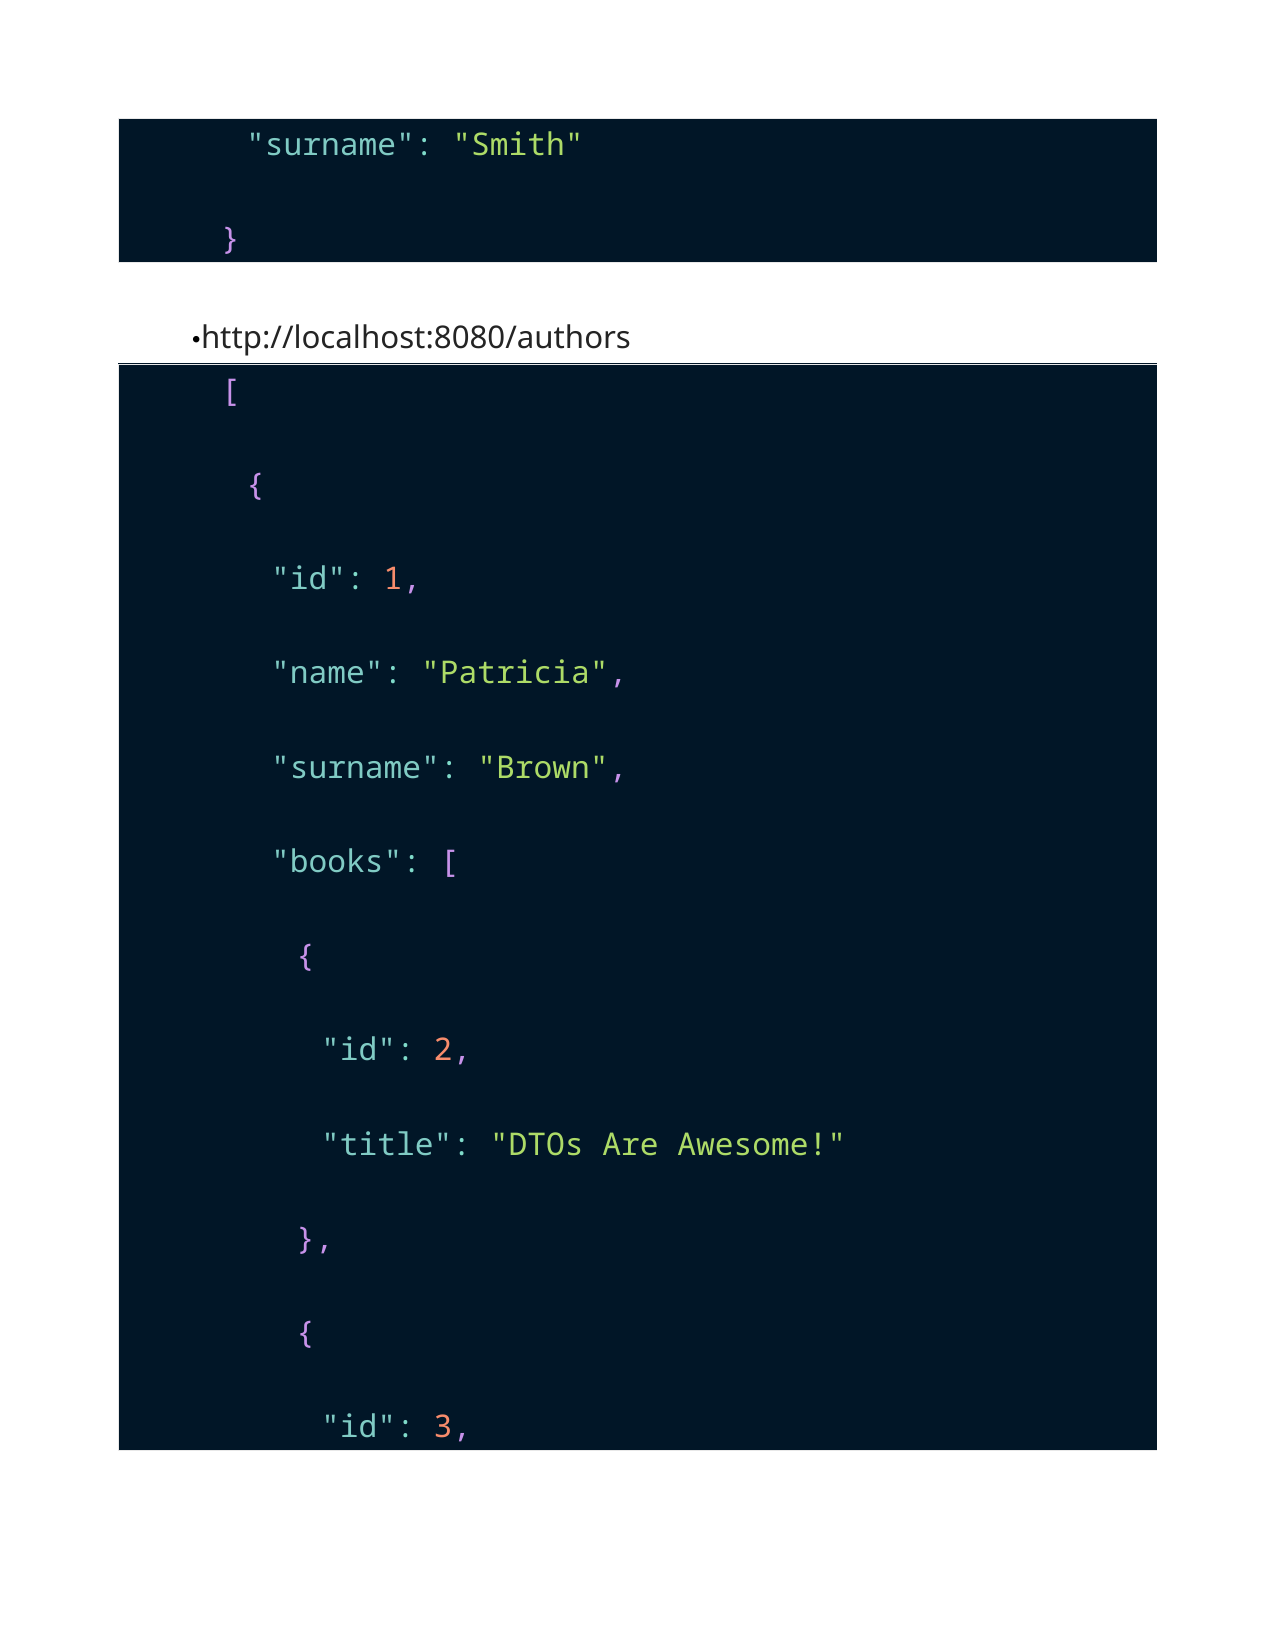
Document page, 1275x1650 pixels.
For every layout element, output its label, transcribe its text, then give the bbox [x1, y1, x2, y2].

list "surname": "Smith" [119, 119, 1157, 165]
list "id": 2, [119, 1023, 1157, 1070]
list "surname": "Brown", [119, 741, 1157, 787]
list "id": 3, [119, 1401, 1157, 1450]
list { [119, 458, 1157, 504]
list "title": "DTOs Are Awesome!" [119, 1118, 1157, 1164]
list { [119, 1306, 1157, 1353]
list [ [119, 365, 1157, 410]
list http://localhost:8080/authors [118, 314, 1157, 357]
list } [119, 212, 1157, 262]
list "id": 1, [119, 552, 1157, 599]
list "books": [ [119, 835, 1157, 881]
list "name": "Patricia", [119, 646, 1157, 693]
list }, [119, 1212, 1157, 1258]
list { [119, 929, 1157, 976]
